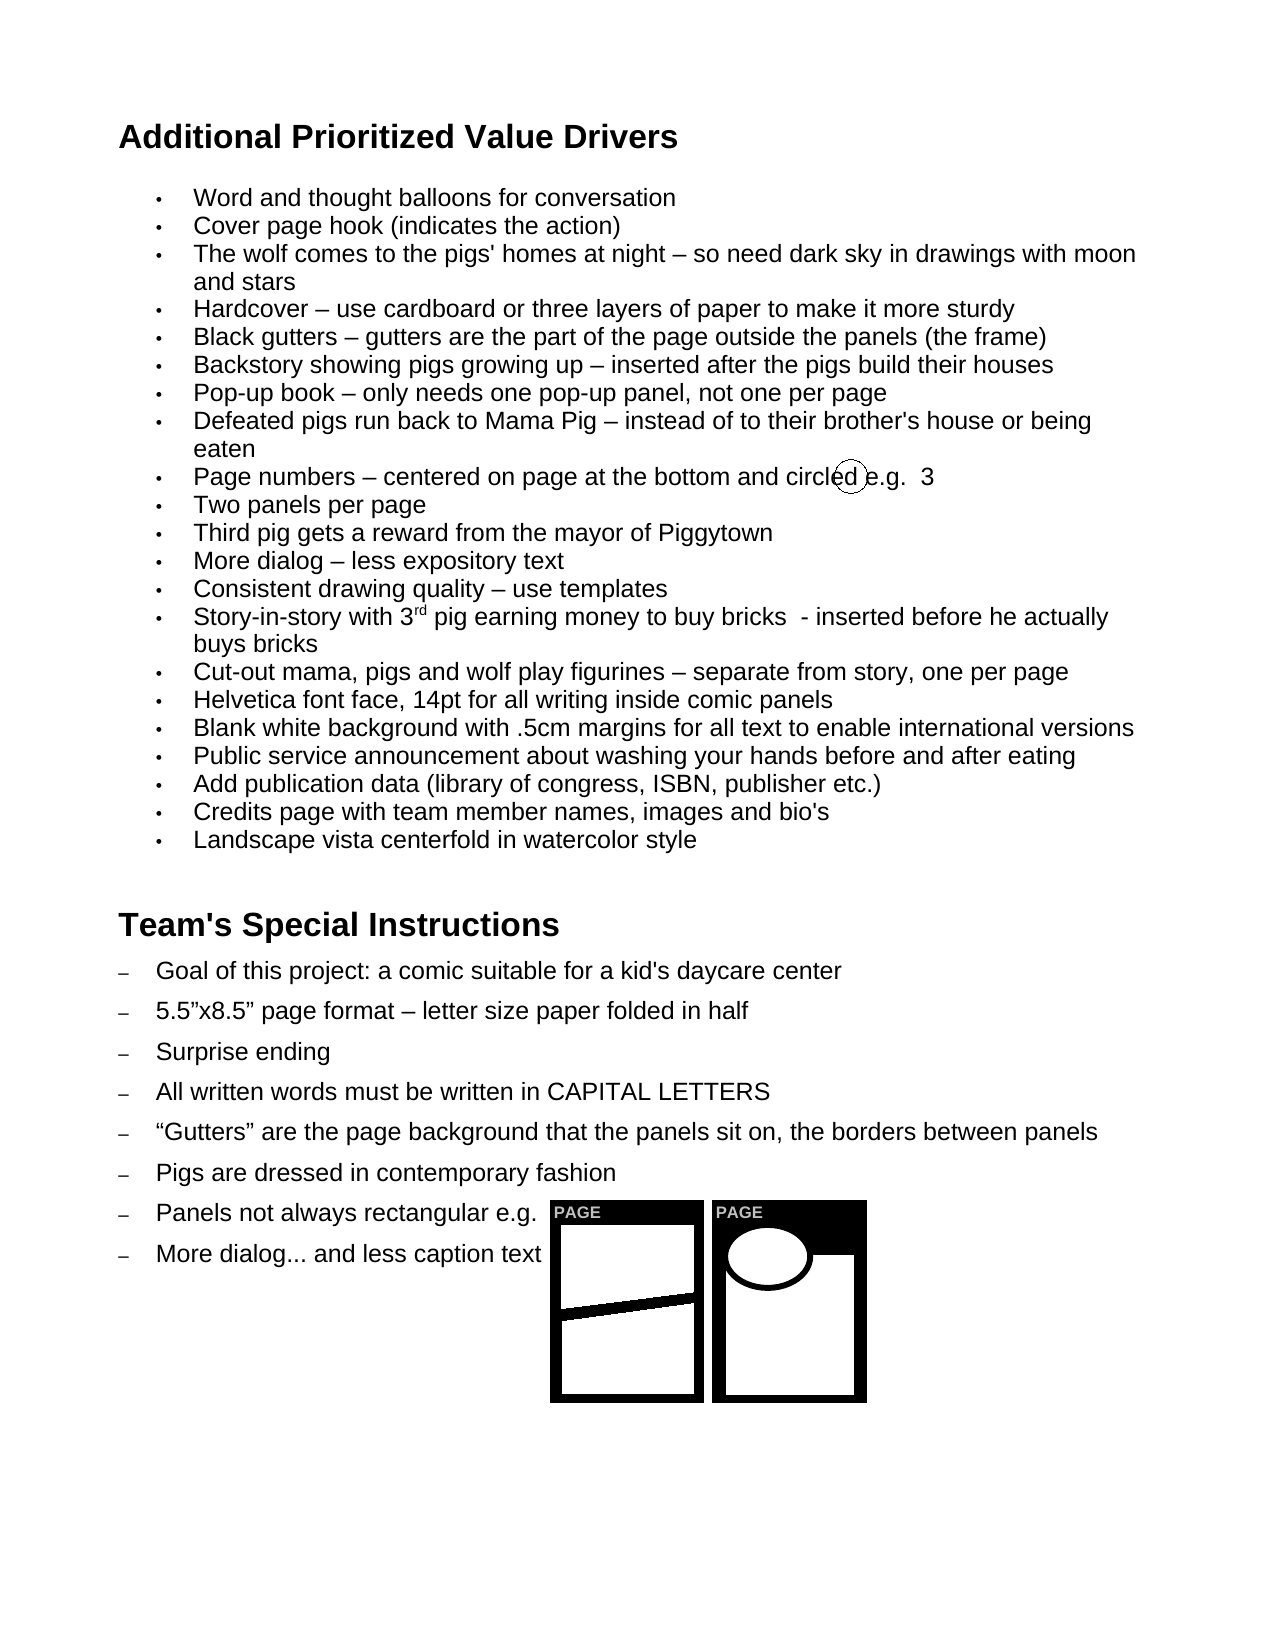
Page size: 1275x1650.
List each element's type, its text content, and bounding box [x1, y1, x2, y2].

list “Gutters” are the page background that the panels sit on, the borders between panels [118, 1118, 1158, 1146]
list Third pig gets a reward from the mayor of Piggytown [156, 518, 1158, 546]
subtitle Team's Special Instructions [118, 906, 1158, 944]
list Credits page with team member names, images and bio's [156, 798, 1158, 826]
list Landscape vista centerfold in watercolor style [156, 826, 1158, 853]
list Helvetica font face, 14pt for all writing inside comic panels [156, 686, 1158, 714]
list Public service announcement about washing your hands before and after eating [156, 742, 1158, 770]
list Cover page hook (indicates the action) [156, 211, 1158, 239]
list Panels not always rectangular e.g. [118, 1199, 1158, 1227]
list [867, 1239, 1158, 1267]
list Hardcover – use cardboard or three layers of paper to make it more sturdy [156, 295, 1158, 323]
list Pigs are dressed in contemporary fashion [118, 1158, 1158, 1186]
list More dialog – less expository text [156, 546, 1158, 574]
list Blank white background with .5cm margins for all text to enable international versions [156, 714, 1158, 742]
list Surprise ending [118, 1037, 1158, 1065]
list Story-in-story with 3rd pig earning money to buy bricks - inserted before he actually buys bricks [156, 602, 1158, 658]
list Defeated pigs run back to Mama Pig – instead of to their brother's house or being eaten [156, 407, 1158, 463]
list Black gutters – gutters are the part of the page outside the panels (the frame) [156, 323, 1158, 351]
list Cut-out mama, pigs and wolf play figurines – separate from story, one per page [156, 658, 1158, 686]
list All written words must be written in CAPITAL LETTERS [118, 1078, 1158, 1106]
list 5.5”x8.5” page format – letter size paper folded in half [118, 997, 1158, 1025]
list Consistent drawing quality – use templates [156, 574, 1158, 602]
list Two panels per page [156, 491, 1158, 518]
list Goal of this project: a comic suitable for a kid's daycare center [118, 956, 1158, 984]
list Backstory showing pigs growing up – inserted after the pigs build their houses [156, 351, 1158, 379]
list The wolf comes to the pigs' homes at night – so need dark sky in drawings with moon and stars [156, 239, 1158, 295]
list Pop-up book – only needs one pop-up panel, not one per page [156, 379, 1158, 407]
subtitle Additional Prioritized Value Drivers [118, 118, 1158, 156]
list More dialog... and less caption text [118, 1239, 550, 1267]
list Page numbers – centered on page at the bottom and circled e.g. 3 [156, 463, 1158, 491]
list Word and thought balloons for conversation [156, 183, 1158, 211]
list Add publication data (library of congress, ISBN, publisher etc.) [156, 770, 1158, 798]
